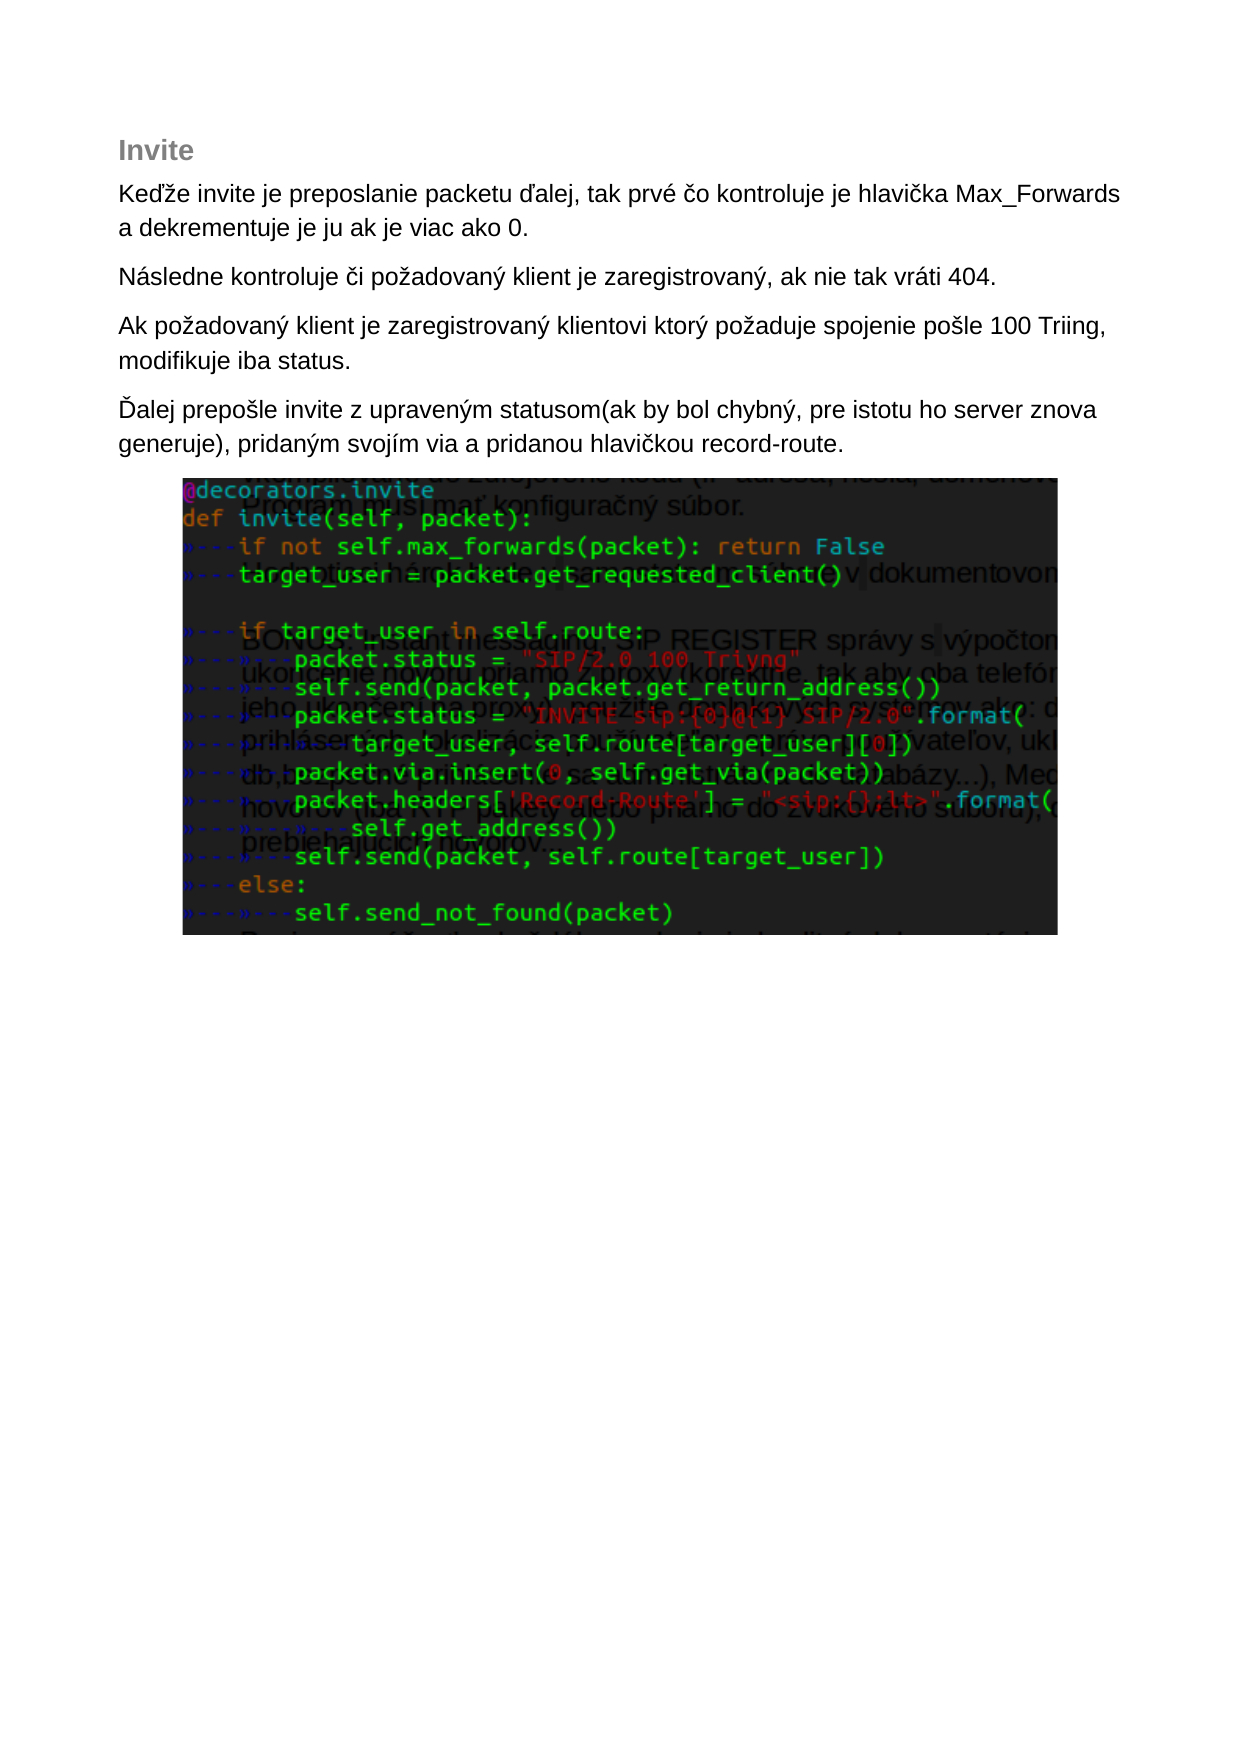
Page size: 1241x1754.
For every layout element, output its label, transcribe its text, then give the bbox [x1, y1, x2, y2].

text Ďalej prepošle invite z upraveným statusom(ak by bol chybný, pre istotu ho server znova generuje), pridaným svojím via a pridanou hlavičkou record-route. [118, 395, 1122, 458]
subtitle Invite [118, 133, 1122, 166]
picture [182, 478, 1058, 935]
text Následne kontroluje či požadovaný klient je zaregistrovaný, ak nie tak vráti 404. [118, 262, 1122, 291]
text Keďže invite je preposlanie packetu ďalej, tak prvé čo kontroluje je hlavička Max_Forwards a dekrementuje je ju ak je viac ako 0. [118, 179, 1122, 242]
text Ak požadovaný klient je zaregistrovaný klientovi ktorý požaduje spojenie pošle 100 Triing, modifikuje iba status. [118, 311, 1122, 374]
